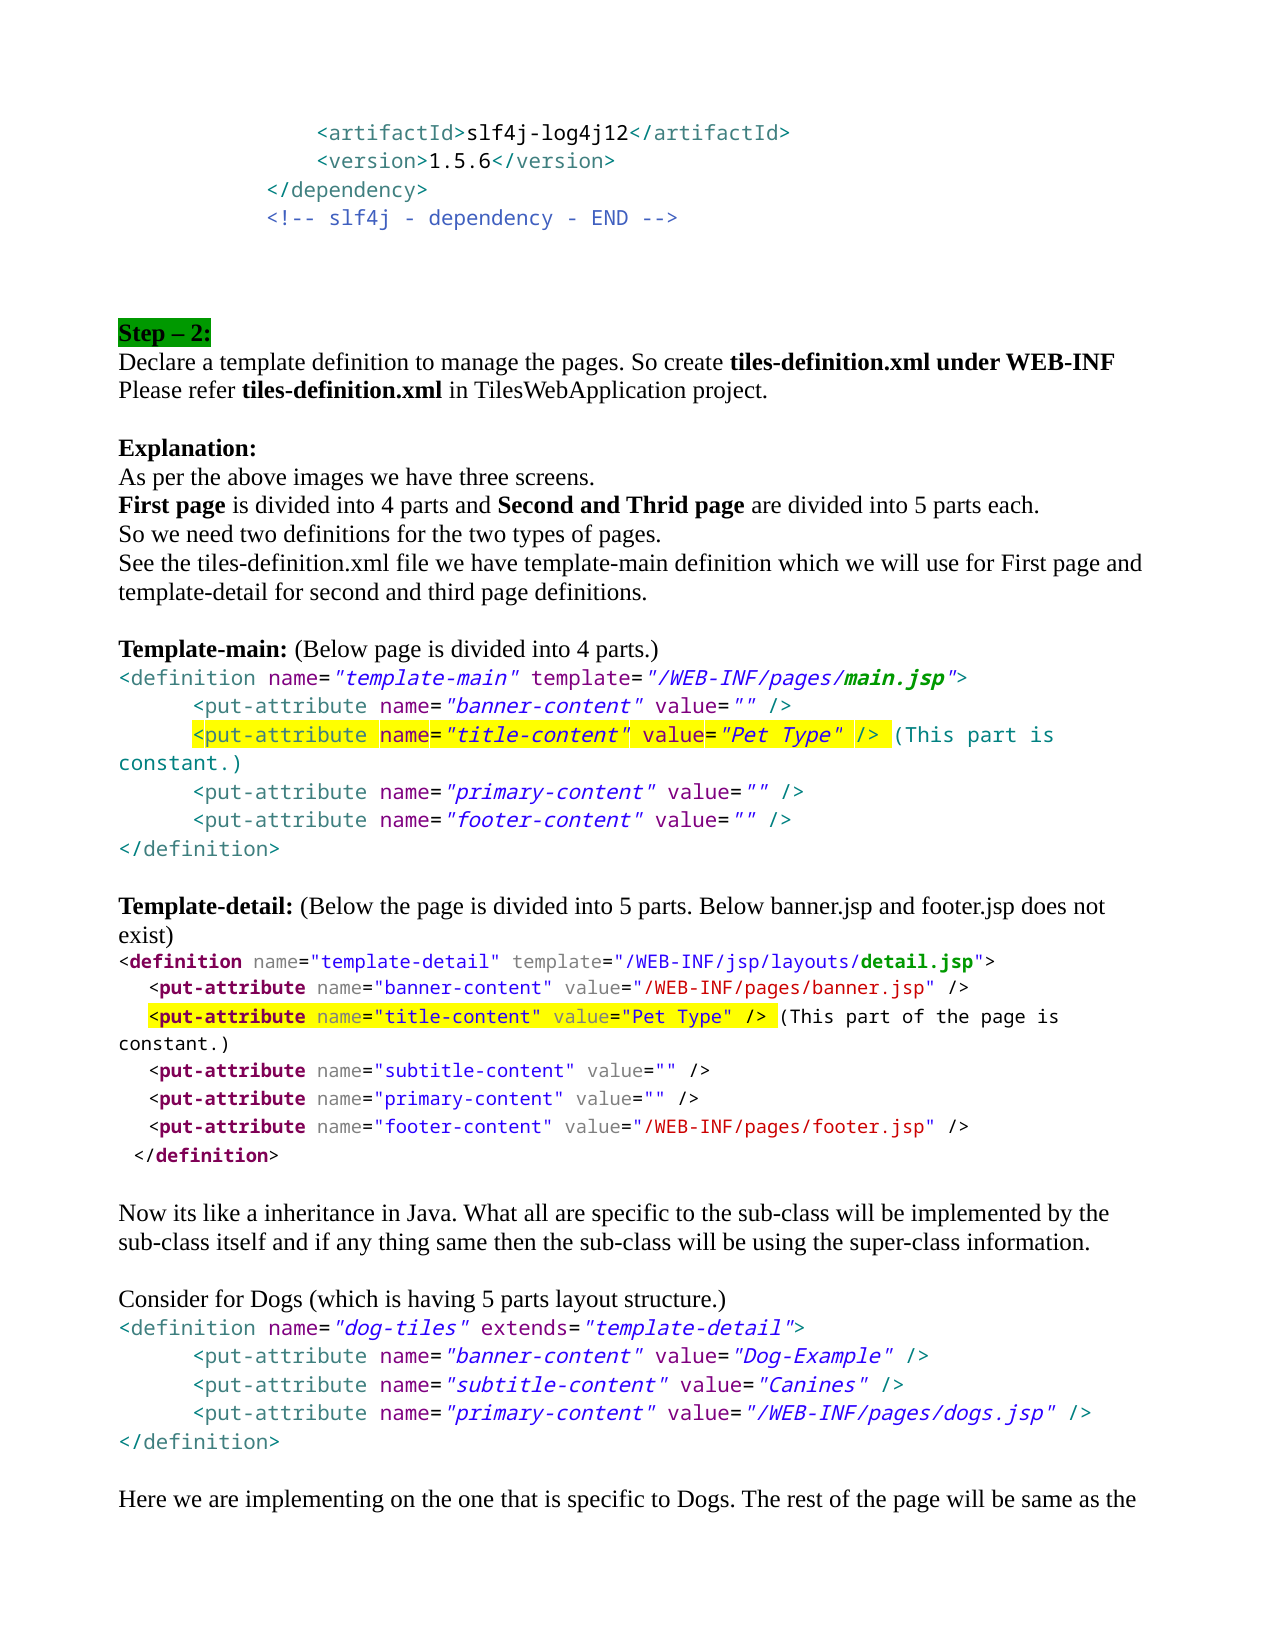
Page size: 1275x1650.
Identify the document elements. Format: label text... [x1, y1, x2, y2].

text <put-attribute name="title-content" value="Pet Type" /> (This part of the page is constant.) [118, 1002, 1157, 1056]
text As per the above images we have three screens. [118, 462, 1157, 491]
text <put-attribute name="primary-content" value="" /> [118, 1084, 1157, 1113]
text <put-attribute name="footer-content" value="" /> [118, 805, 1157, 834]
text <put-attribute name="footer-content" value="/WEB-INF/pages/footer.jsp" /> [118, 1113, 1157, 1141]
text </definition> [118, 834, 1157, 862]
text Step – 2: [118, 318, 1157, 347]
text <put-attribute name="title-content" value="Pet Type" /> (This part is constant.) [118, 720, 1157, 777]
text Please refer tiles-definition.xml in TilesWebApplication project. [118, 376, 1157, 404]
text <put-attribute name="banner-content" value="Dog-Example" /> [118, 1342, 1157, 1370]
text Here we are implementing on the one that is specific to Dogs. The rest of the page will be same as the [118, 1484, 1157, 1513]
text <definition name="template-detail" template="/WEB-INF/jsp/layouts/detail.jsp"> [118, 948, 1157, 974]
text <put-attribute name="banner-content" value="/WEB-INF/pages/banner.jsp" /> [118, 974, 1157, 1002]
text Explanation: [118, 433, 1157, 462]
text So we need two definitions for the two types of pages. [118, 519, 1157, 548]
text <!-- slf4j - dependency - END --> [118, 203, 1157, 232]
text <definition name="dog-tiles" extends="template-detail"> [118, 1313, 1157, 1342]
text Template-detail: (Below the page is divided into 5 parts. Below banner.jsp and footer.jsp does not exist) [118, 891, 1157, 948]
text Template-main: (Below page is divided into 4 parts.) [118, 634, 1157, 663]
text Now its like a inheritance in Java. What all are specific to the sub-class will be implemented by the sub-class itself and if any thing same then the sub-class will be using the super-class information. [118, 1198, 1157, 1256]
text </dependency> [118, 175, 1157, 203]
text <definition name="template-main" template="/WEB-INF/pages/main.jsp"> [118, 663, 1157, 692]
text </definition> [118, 1427, 1157, 1455]
text <put-attribute name="subtitle-content" value="Canines" /> [118, 1370, 1157, 1398]
text <artifactId>slf4j-log4j12</artifactId> [118, 118, 1157, 147]
text Consider for Dogs (which is having 5 parts layout structure.) [118, 1284, 1157, 1313]
text First page is divided into 4 parts and Second and Thrid page are divided into 5 parts each. [118, 491, 1157, 519]
text Declare a template definition to manage the pages. So create tiles-definition.xml under WEB-INF [118, 347, 1157, 376]
text <put-attribute name="subtitle-content" value="" /> [118, 1056, 1157, 1084]
text <put-attribute name="primary-content" value="/WEB-INF/pages/dogs.jsp" /> [118, 1398, 1157, 1427]
text <version>1.5.6</version> [118, 147, 1157, 175]
text <put-attribute name="banner-content" value="" /> [118, 692, 1157, 720]
text </definition> [118, 1141, 1157, 1169]
text See the tiles-definition.xml file we have template-main definition which we will use for First page and template-detail for second and third page definitions. [118, 548, 1157, 606]
text <put-attribute name="primary-content" value="" /> [118, 777, 1157, 805]
